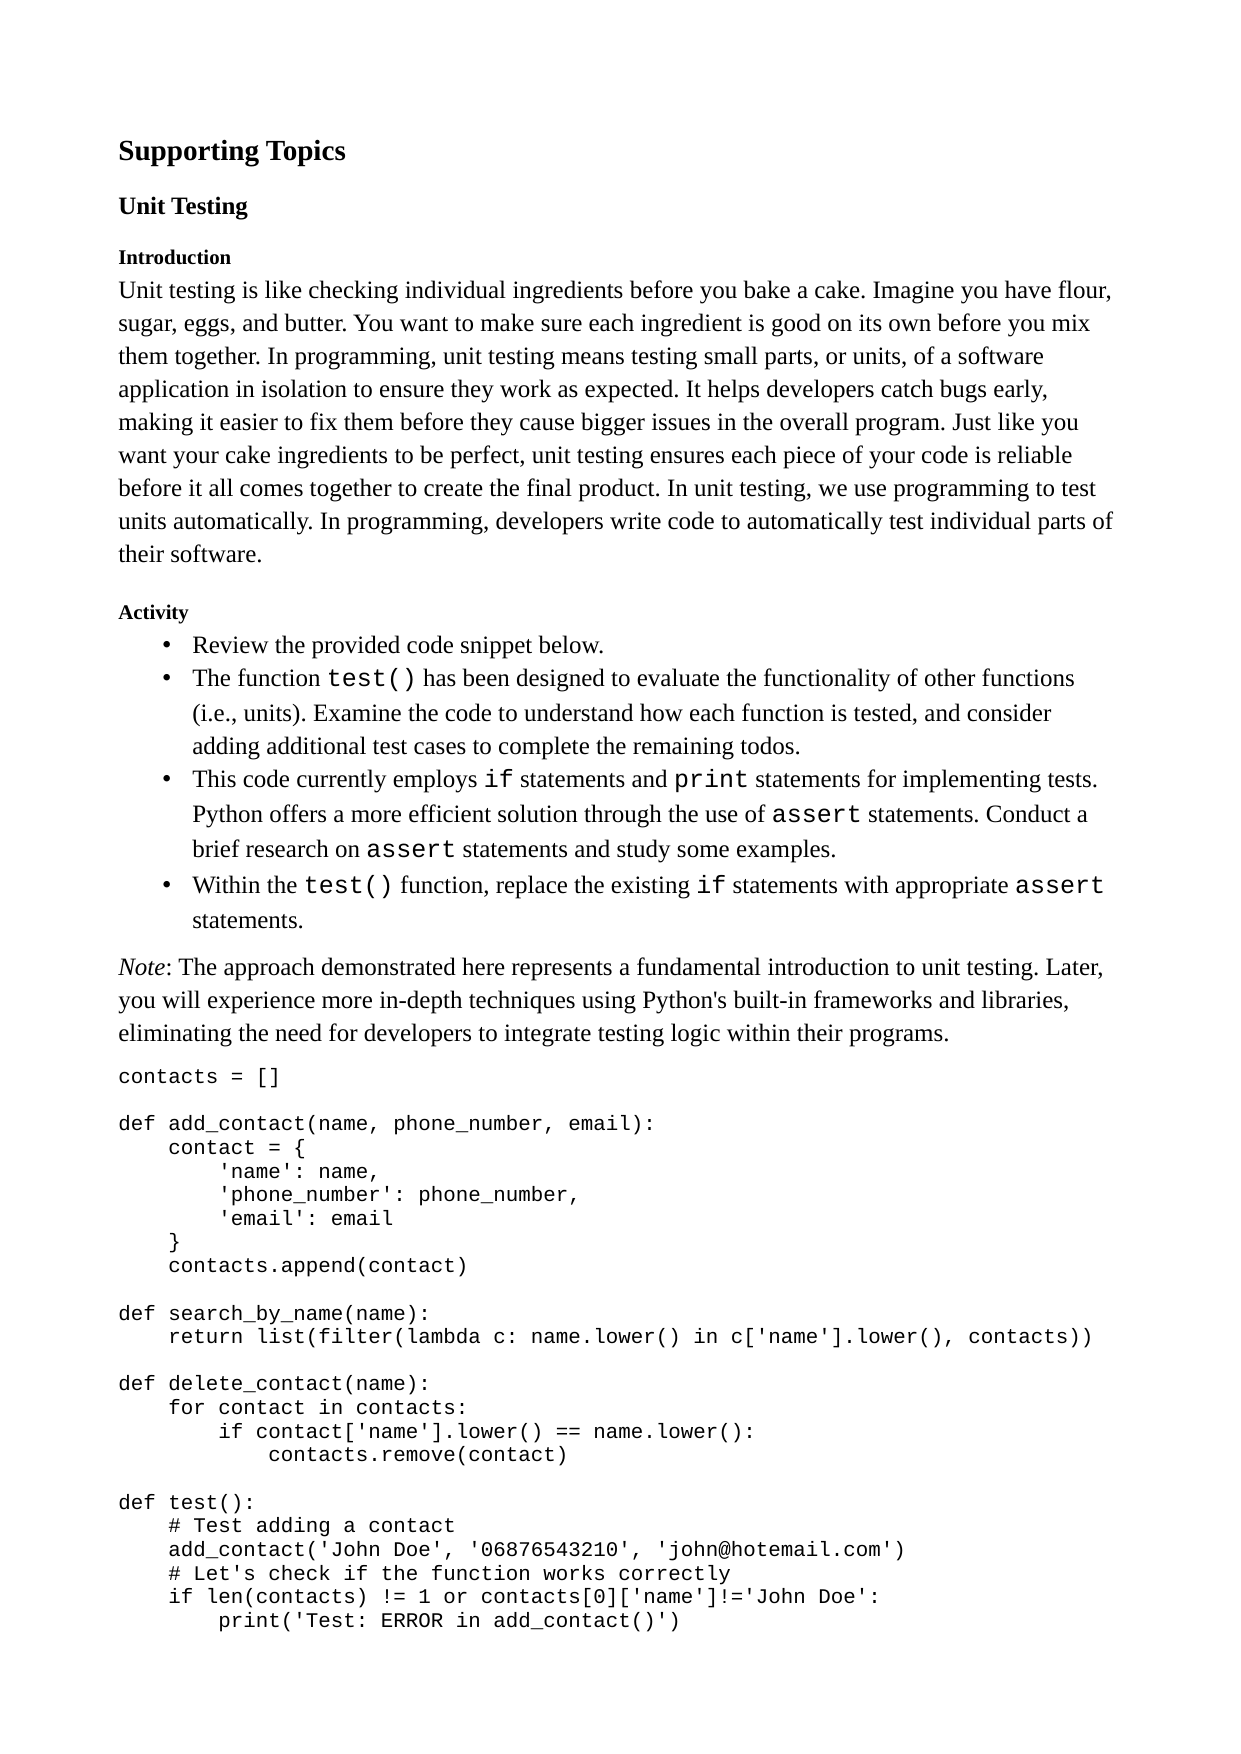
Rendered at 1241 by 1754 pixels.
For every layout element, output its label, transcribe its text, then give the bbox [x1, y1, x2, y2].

text def delete_contact(name): [118, 1373, 1122, 1397]
text def add_contact(name, phone_number, email): [118, 1113, 1122, 1137]
text 'phone_number': phone_number, [118, 1184, 1122, 1208]
subtitle Unit Testing [118, 191, 1122, 220]
text if len(contacts) != 1 or contacts[0]['name']!='John Doe': [118, 1586, 1122, 1610]
text contact = { [118, 1137, 1122, 1161]
subtitle Supporting Topics [118, 133, 1122, 166]
text contacts.append(contact) [118, 1255, 1122, 1279]
subtitle Introduction [118, 245, 1122, 269]
list The function test() has been designed to evaluate the functionality of other functions (i.e., units). Examine the code to understand how each function is tested, and consider adding additional test cases to complete the remaining todos. [162, 663, 1122, 760]
text # Let's check if the function works correctly [118, 1563, 1122, 1586]
text contacts.remove(contact) [118, 1444, 1122, 1468]
text # Test adding a contact [118, 1515, 1122, 1539]
text Note: The approach demonstrated here represents a fundamental introduction to unit testing. Later, you will experience more in-depth techniques using Python's built-in frameworks and libraries, eliminating the need for developers to integrate testing logic within their programs. [118, 952, 1122, 1047]
text contacts = [] [118, 1066, 1122, 1090]
text if contact['name'].lower() == name.lower(): [118, 1421, 1122, 1444]
text } [118, 1232, 1122, 1255]
list Review the provided code snippet below. [162, 630, 1122, 659]
text return list(filter(lambda c: name.lower() in c['name'].lower(), contacts)) [118, 1326, 1122, 1350]
text print('Test: ERROR in add_contact()') [118, 1610, 1122, 1633]
subtitle Activity [118, 599, 1122, 624]
text 'name': name, [118, 1161, 1122, 1184]
list This code currently employs if statements and print statements for implementing tests. Python offers a more efficient solution through the use of assert statements. Conduct a brief research on assert statements and study some examples. [162, 764, 1122, 865]
text add_contact('John Doe', '06876543210', 'john@hotemail.com') [118, 1539, 1122, 1563]
text def test(): [118, 1492, 1122, 1515]
text Unit testing is like checking individual ingredients before you bake a cake. Imagine you have flour, sugar, eggs, and butter. You want to make sure each ingredient is good on its own before you mix them together. In programming, unit testing means testing small parts, or units, of a software application in isolation to ensure they work as expected. It helps developers catch bugs early, making it easier to fix them before they cause bigger issues in the overall program. Just like you want your cake ingredients to be perfect, unit testing ensures each piece of your code is reliable before it all comes together to create the final product. In unit testing, we use programming to test units automatically. In programming, developers write code to automatically test individual parts of their software. [118, 275, 1122, 568]
text 'email': email [118, 1208, 1122, 1232]
text for contact in contacts: [118, 1397, 1122, 1421]
text def search_by_name(name): [118, 1302, 1122, 1326]
list Within the test() function, replace the existing if statements with appropriate assert statements. [162, 870, 1122, 933]
